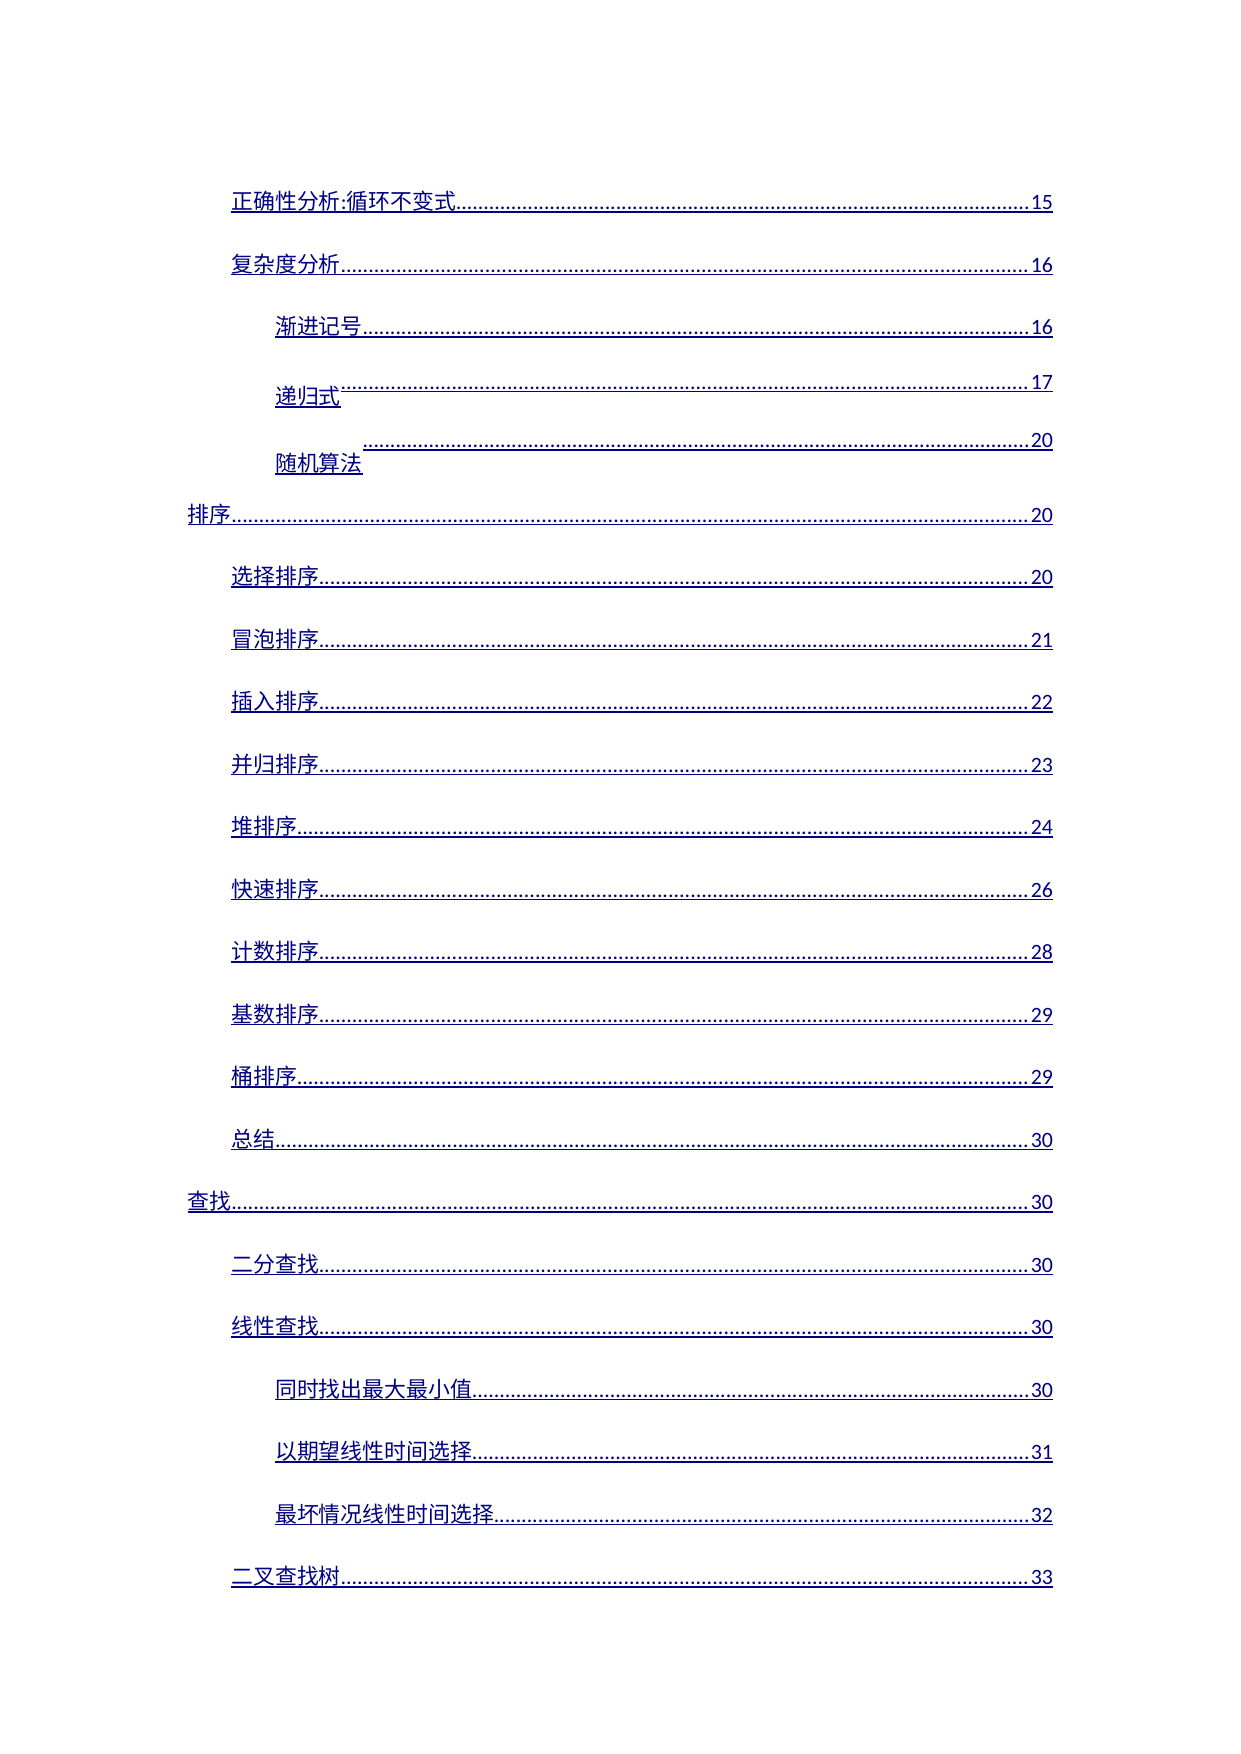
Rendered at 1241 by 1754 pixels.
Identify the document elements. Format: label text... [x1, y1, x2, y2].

text 冒泡排序 21 [231, 596, 1053, 649]
text [231, 1088, 1053, 1096]
text [231, 775, 1053, 783]
text 基数排序 29 [231, 971, 1053, 1024]
text [275, 338, 1053, 346]
text 选择排序 20 [231, 533, 1053, 586]
text 总结 30 [231, 1096, 1053, 1149]
text 递归式 17 [275, 346, 1053, 408]
text [187, 1212, 1053, 1221]
text 随机算法 20 [275, 408, 1053, 471]
text [231, 900, 1053, 908]
text [231, 713, 1053, 721]
text [231, 1338, 1053, 1346]
text 查找 30 [187, 1158, 1053, 1211]
text 最坏情况线性时间选择 32 [275, 1471, 1053, 1524]
text 并归排序 23 [231, 721, 1053, 774]
text 渐进记号 16 [275, 283, 1053, 336]
text [275, 1463, 1053, 1471]
text [231, 1150, 1053, 1158]
text 二叉查找树 33 [231, 1533, 1053, 1586]
text [231, 1588, 1053, 1596]
text [275, 1400, 1053, 1408]
text [187, 525, 1053, 533]
text [231, 213, 1053, 221]
text [231, 1025, 1053, 1033]
text 堆排序 24 [231, 783, 1053, 836]
text 正确性分析:循环不变式 15 [231, 158, 1053, 211]
text 复杂度分析 16 [231, 221, 1053, 274]
text 二分查找 30 [231, 1221, 1053, 1274]
text 插入排序 22 [231, 658, 1053, 711]
text [231, 650, 1053, 658]
text 快速排序 26 [231, 846, 1053, 899]
text [231, 838, 1053, 846]
text 以期望线性时间选择 31 [275, 1408, 1053, 1461]
text 排序 20 [187, 471, 1053, 524]
text 桶排序 29 [231, 1033, 1053, 1086]
text 计数排序 28 [231, 908, 1053, 961]
text [231, 963, 1053, 971]
text 线性查找 30 [231, 1283, 1053, 1336]
text [231, 1275, 1053, 1283]
text 同时找出最大最小值 30 [275, 1346, 1053, 1399]
text [275, 1525, 1053, 1533]
text [231, 588, 1053, 596]
text [231, 275, 1053, 283]
